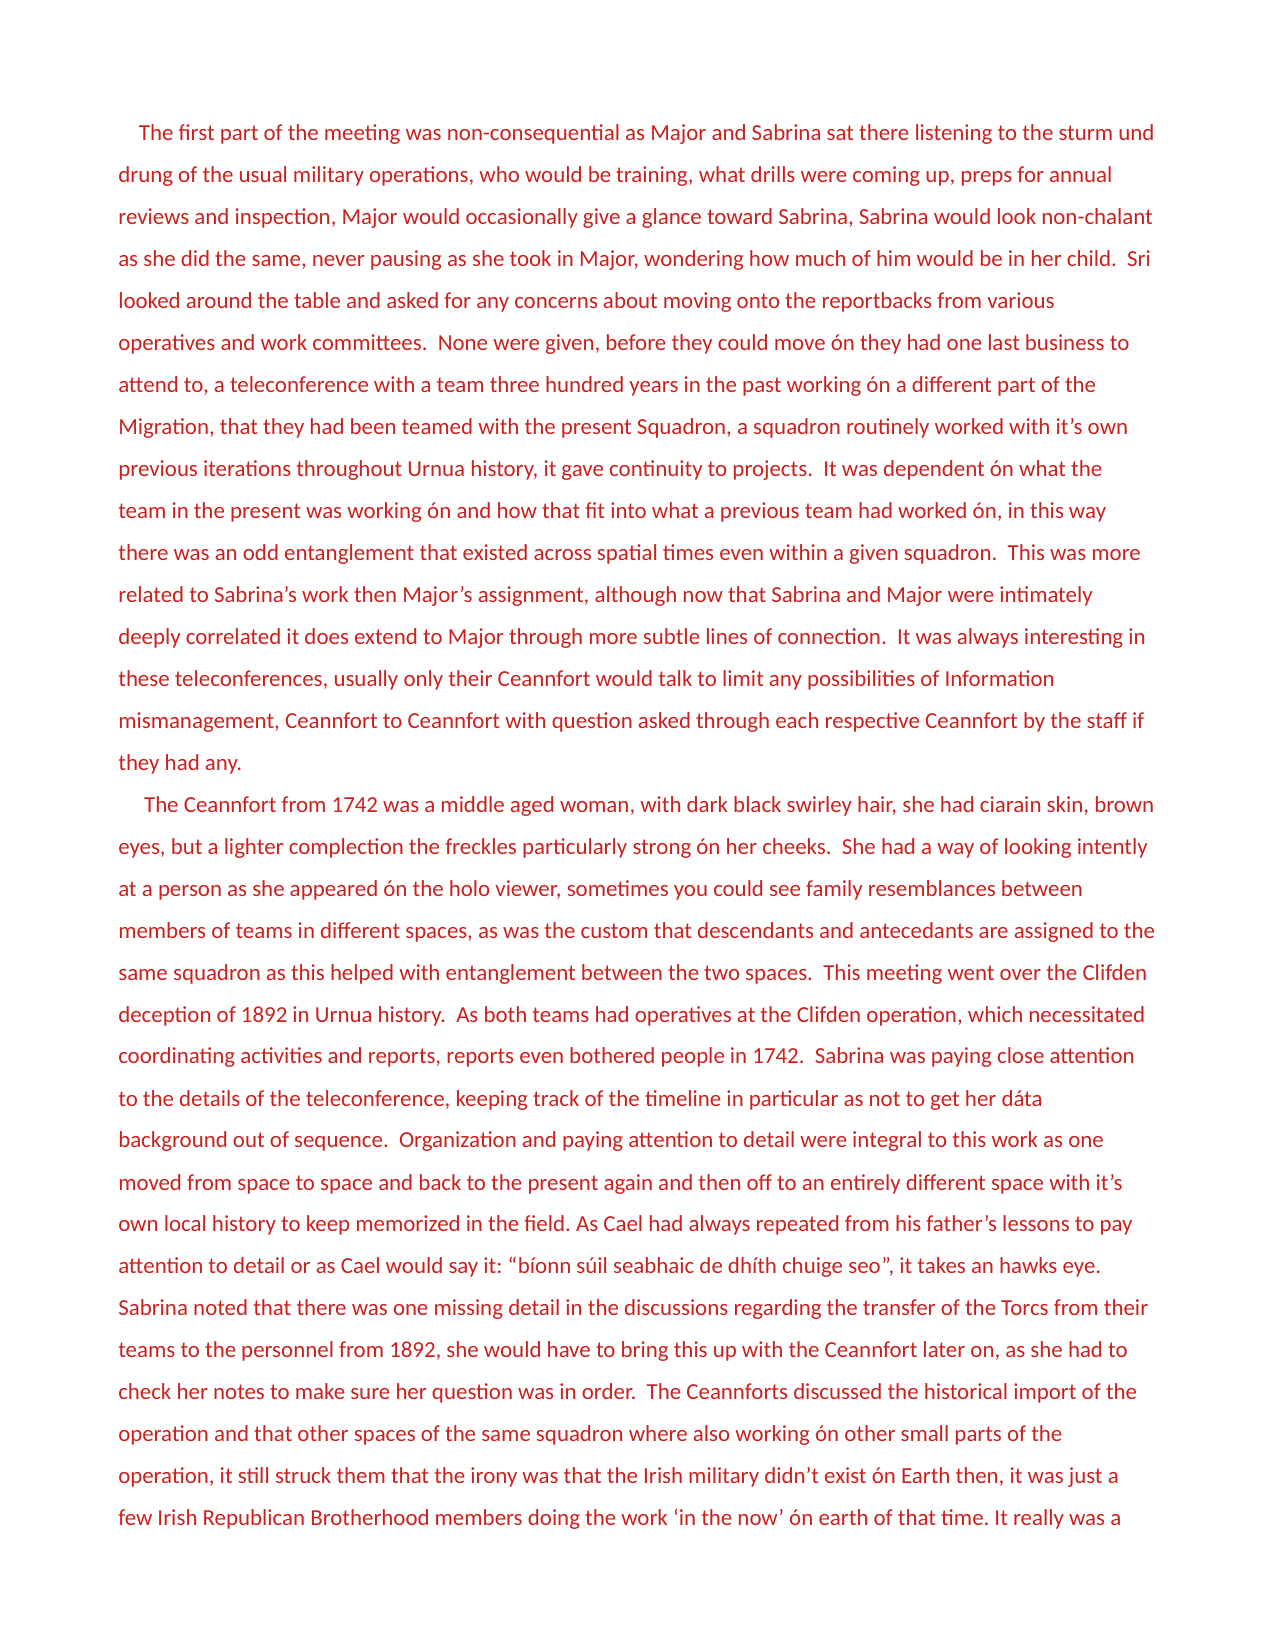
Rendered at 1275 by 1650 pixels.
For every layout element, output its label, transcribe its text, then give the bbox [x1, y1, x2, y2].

text The first part of the meeting was non-consequential as Major and Sabrina sat there listening to the sturm und drung of the usual military operations, who would be training, what drills were coming up, preps for annual reviews and inspection, Major would occasionally give a glance toward Sabrina, Sabrina would look non-chalant as she did the same, never pausing as she took in Major, wondering how much of him would be in her child. Sri looked around the table and asked for any concerns about moving onto the reportbacks from various operatives and work committees. None were given, before they could move ón they had one last business to attend to, a teleconference with a team three hundred years in the past working ón a different part of the Migration, that they had been teamed with the present Squadron, a squadron routinely worked with it’s own previous iterations throughout Urnua history, it gave continuity to projects. It was dependent ón what the team in the present was working ón and how that fit into what a previous team had worked ón, in this way there was an odd entanglement that existed across spatial times even within a given squadron. This was more related to Sabrina’s work then Major’s assignment, although now that Sabrina and Major were intimately deeply correlated it does extend to Major through more subtle lines of connection. It was always interesting in these teleconferences, usually only their Ceannfort would talk to limit any possibilities of Information mismanagement, Ceannfort to Ceannfort with question asked through each respective Ceannfort by the staff if they had any. [118, 118, 1157, 776]
text The Ceannfort from 1742 was a middle aged woman, with dark black swirley hair, she had ciarain skin, brown eyes, but a lighter complection the freckles particularly strong ón her cheeks. She had a way of looking intently at a person as she appeared ón the holo viewer, sometimes you could see family resemblances between members of teams in different spaces, as was the custom that descendants and antecedants are assigned to the same squadron as this helped with entanglement between the two spaces. This meeting went over the Clifden deception of 1892 in Urnua history. As both teams had operatives at the Clifden operation, which necessitated coordinating activities and reports, reports even bothered people in 1742. Sabrina was paying close attention to the details of the teleconference, keeping track of the timeline in particular as not to get her dáta background out of sequence. Organization and paying attention to detail were integral to this work as one moved from space to space and back to the present again and then off to an entirely different space with it’s own local history to keep memorized in the field. As Cael had always repeated from his father’s lessons to pay attention to detail or as Cael would say it: “bíonn súil seabhaic de dhíth chuige seo”, it takes an hawks eye. Sabrina noted that there was one missing detail in the discussions regarding the transfer of the Torcs from their teams to the personnel from 1892, she would have to bring this up with the Ceannfort later on, as she had to check her notes to make sure her question was in order. The Ceannforts discussed the historical import of the operation and that other spaces of the same squadron where also working ón other small parts of the operation, it still struck them that the irony was that the Irish military didn’t exist ón Earth then, it was just a few Irish Republican Brotherhood members doing the work ‘in the now’ ón earth of that time. It really was a [118, 790, 1157, 1531]
